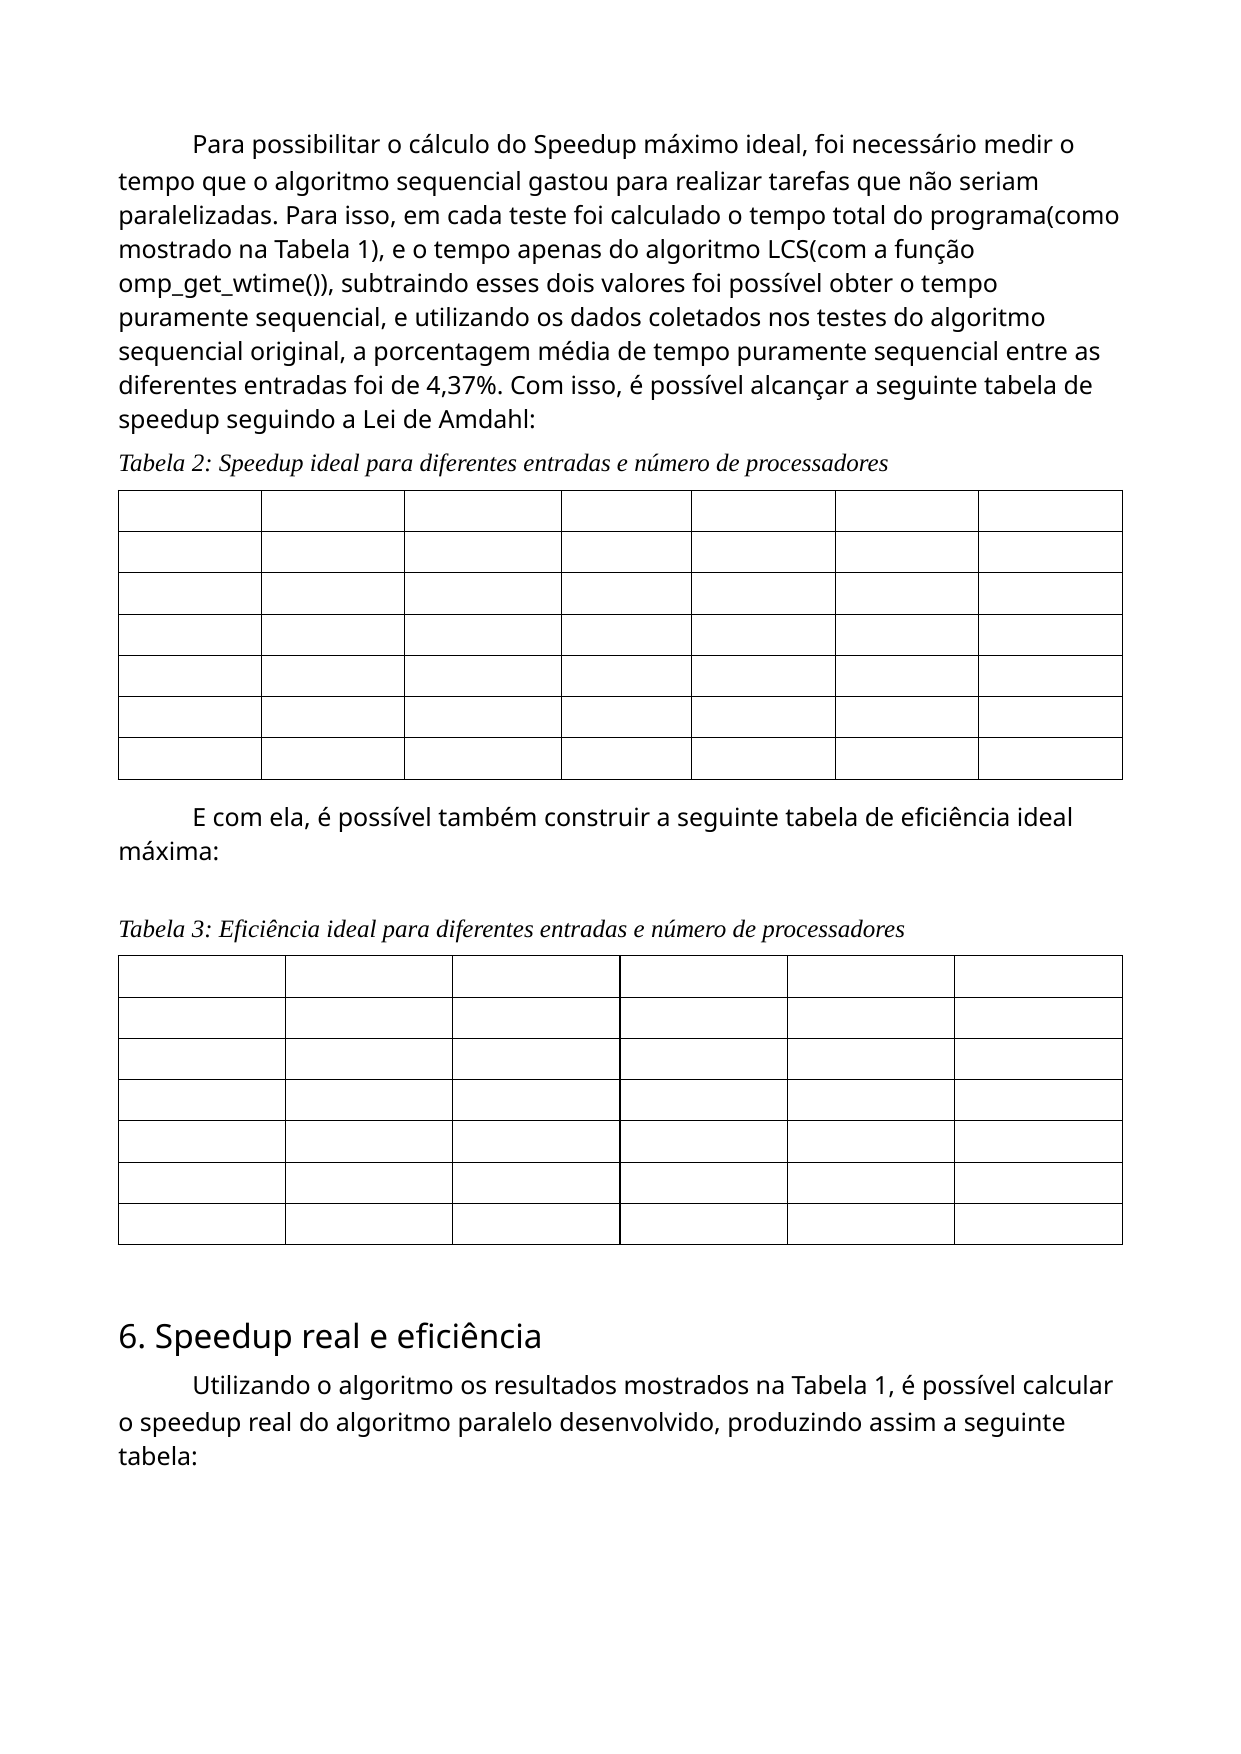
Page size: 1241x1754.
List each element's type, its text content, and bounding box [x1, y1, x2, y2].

table_cell [621, 1163, 787, 1203]
table_header [286, 956, 452, 997]
table_cell [453, 1039, 619, 1079]
table_cell [979, 697, 1122, 737]
table_cell [119, 697, 261, 737]
table_cell [955, 1080, 1122, 1120]
table_cell [955, 1204, 1122, 1244]
table_header [836, 491, 978, 531]
table_cell [955, 1039, 1122, 1079]
text Tabela 2: Speedup ideal para diferentes entradas e número de processadores [118, 448, 1122, 477]
table_cell [453, 1204, 619, 1244]
table_cell [979, 532, 1122, 572]
table_cell [955, 998, 1122, 1038]
table_cell [562, 532, 691, 572]
table_cell [692, 573, 835, 613]
table_cell [119, 998, 285, 1038]
table_cell [405, 573, 561, 613]
table_cell [405, 697, 561, 737]
table_header [621, 956, 787, 997]
table_cell [262, 573, 404, 613]
text E com ela, é possível também construir a seguinte tabela de eficiência ideal máxima: [118, 799, 1122, 868]
table_cell [692, 656, 835, 696]
table_cell [692, 738, 835, 778]
table_cell [979, 738, 1122, 778]
table_cell [836, 532, 978, 572]
table_cell [621, 1039, 787, 1079]
table_cell [955, 1121, 1122, 1162]
table_cell [788, 1039, 954, 1079]
table_header [955, 956, 1122, 997]
table_header [453, 956, 619, 997]
table_cell [262, 615, 404, 655]
table_cell [405, 615, 561, 655]
table_cell [788, 1121, 954, 1162]
table_cell [836, 697, 978, 737]
table_cell [836, 573, 978, 613]
table_cell [788, 998, 954, 1038]
table_cell [286, 1163, 452, 1203]
table_cell [788, 1204, 954, 1244]
table_cell [119, 532, 261, 572]
table_cell [562, 738, 691, 778]
table_cell [621, 1080, 787, 1120]
table_header [405, 491, 561, 531]
table_cell [621, 1121, 787, 1162]
table_cell [119, 1204, 285, 1244]
table_header [788, 956, 954, 997]
table_cell [621, 1204, 787, 1244]
text Tabela 3: Eficiência ideal para diferentes entradas e número de processadores [118, 914, 1122, 943]
text Utilizando o algoritmo os resultados mostrados na Tabela 1, é possível calcular o speedup real do algoritmo paralelo desenvolvido, produzindo assim a seguinte tabela: [118, 1359, 1122, 1472]
table_cell [979, 573, 1122, 613]
table_cell [788, 1163, 954, 1203]
table_header [262, 491, 404, 531]
table_cell [119, 573, 261, 613]
table_cell [836, 615, 978, 655]
table_cell [788, 1080, 954, 1120]
table_cell [562, 573, 691, 613]
table_cell [405, 656, 561, 696]
table_cell [119, 1039, 285, 1079]
table_cell [405, 738, 561, 778]
table_cell [562, 656, 691, 696]
table_cell [262, 532, 404, 572]
table_header [119, 956, 285, 997]
table_cell [286, 1121, 452, 1162]
table_cell [286, 1039, 452, 1079]
table_cell [621, 998, 787, 1038]
table_cell [979, 656, 1122, 696]
table_cell [119, 615, 261, 655]
table_cell [286, 1204, 452, 1244]
table_cell [286, 1080, 452, 1120]
text 6. Speedup real e eficiência [118, 1313, 1122, 1359]
table_header [979, 491, 1122, 531]
table_cell [286, 998, 452, 1038]
table_cell [453, 1121, 619, 1162]
table_cell [119, 1163, 285, 1203]
table_cell [119, 1121, 285, 1162]
table_cell [453, 1163, 619, 1203]
table_cell [262, 697, 404, 737]
table_cell [562, 697, 691, 737]
table_cell [453, 998, 619, 1038]
table_cell [955, 1163, 1122, 1203]
table_cell [692, 615, 835, 655]
table_header [692, 491, 835, 531]
table_cell [119, 1080, 285, 1120]
table_cell [262, 656, 404, 696]
table_cell [453, 1080, 619, 1120]
table_cell [979, 615, 1122, 655]
table_cell [692, 532, 835, 572]
table_cell [836, 738, 978, 778]
table_cell [119, 656, 261, 696]
table_cell [405, 532, 561, 572]
table_cell [262, 738, 404, 778]
table_header [119, 491, 261, 531]
table_cell [692, 697, 835, 737]
table_header [562, 491, 691, 531]
text Para possibilitar o cálculo do Speedup máximo ideal, foi necessário medir o tempo que o algoritmo sequencial gastou para realizar tarefas que não seriam paralelizadas. Para isso, em cada teste foi calculado o tempo total do programa(como mostrado na Tabela 1), e o tempo apenas do algoritmo LCS(com a função omp_get_wtime()), subtraindo esses dois valores foi possível obter o tempo puramente sequencial, e utilizando os dados coletados nos testes do algoritmo sequencial original, a porcentagem média de tempo puramente sequencial entre as diferentes entradas foi de 4,37%. Com isso, é possível alcançar a seguinte tabela de speedup seguindo a Lei de Amdahl: [118, 118, 1122, 436]
table_cell [836, 656, 978, 696]
table_cell [119, 738, 261, 778]
table_cell [562, 615, 691, 655]
